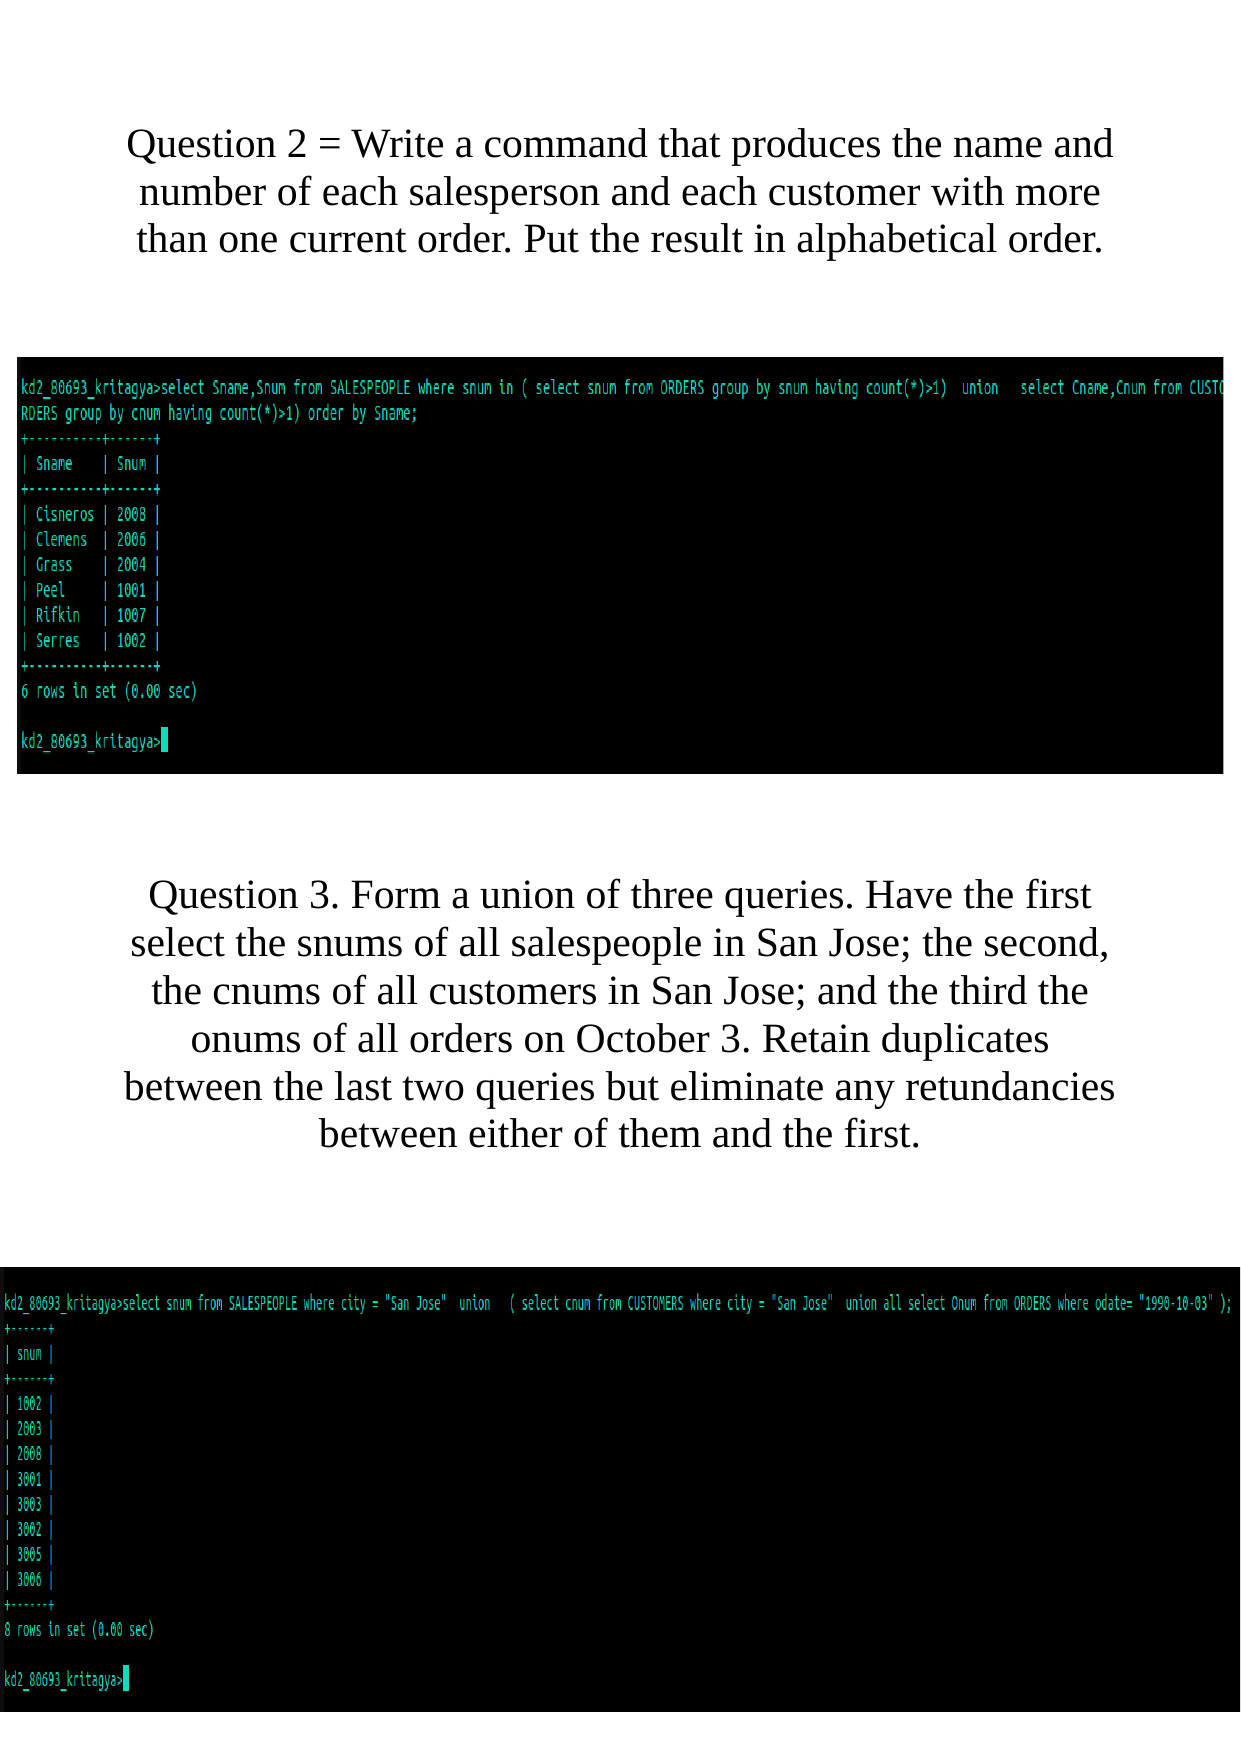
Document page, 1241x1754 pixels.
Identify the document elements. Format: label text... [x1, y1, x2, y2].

picture [17, 357, 1224, 774]
picture [0, 1267, 1241, 1712]
text Question 3. Form a union of three queries. Have the first select the snums of all salespeople in San Jose; the second, the cnums of all customers in San Jose; and the third the onums of all orders on October 3. Retain duplicates between the last two queries but eliminate any retundancies between either of them and the first. [118, 869, 1122, 1157]
text Question 2 = Write a command that produces the name and number of each salesperson and each customer with more than one current order. Put the result in alphabetical order. [118, 118, 1122, 262]
